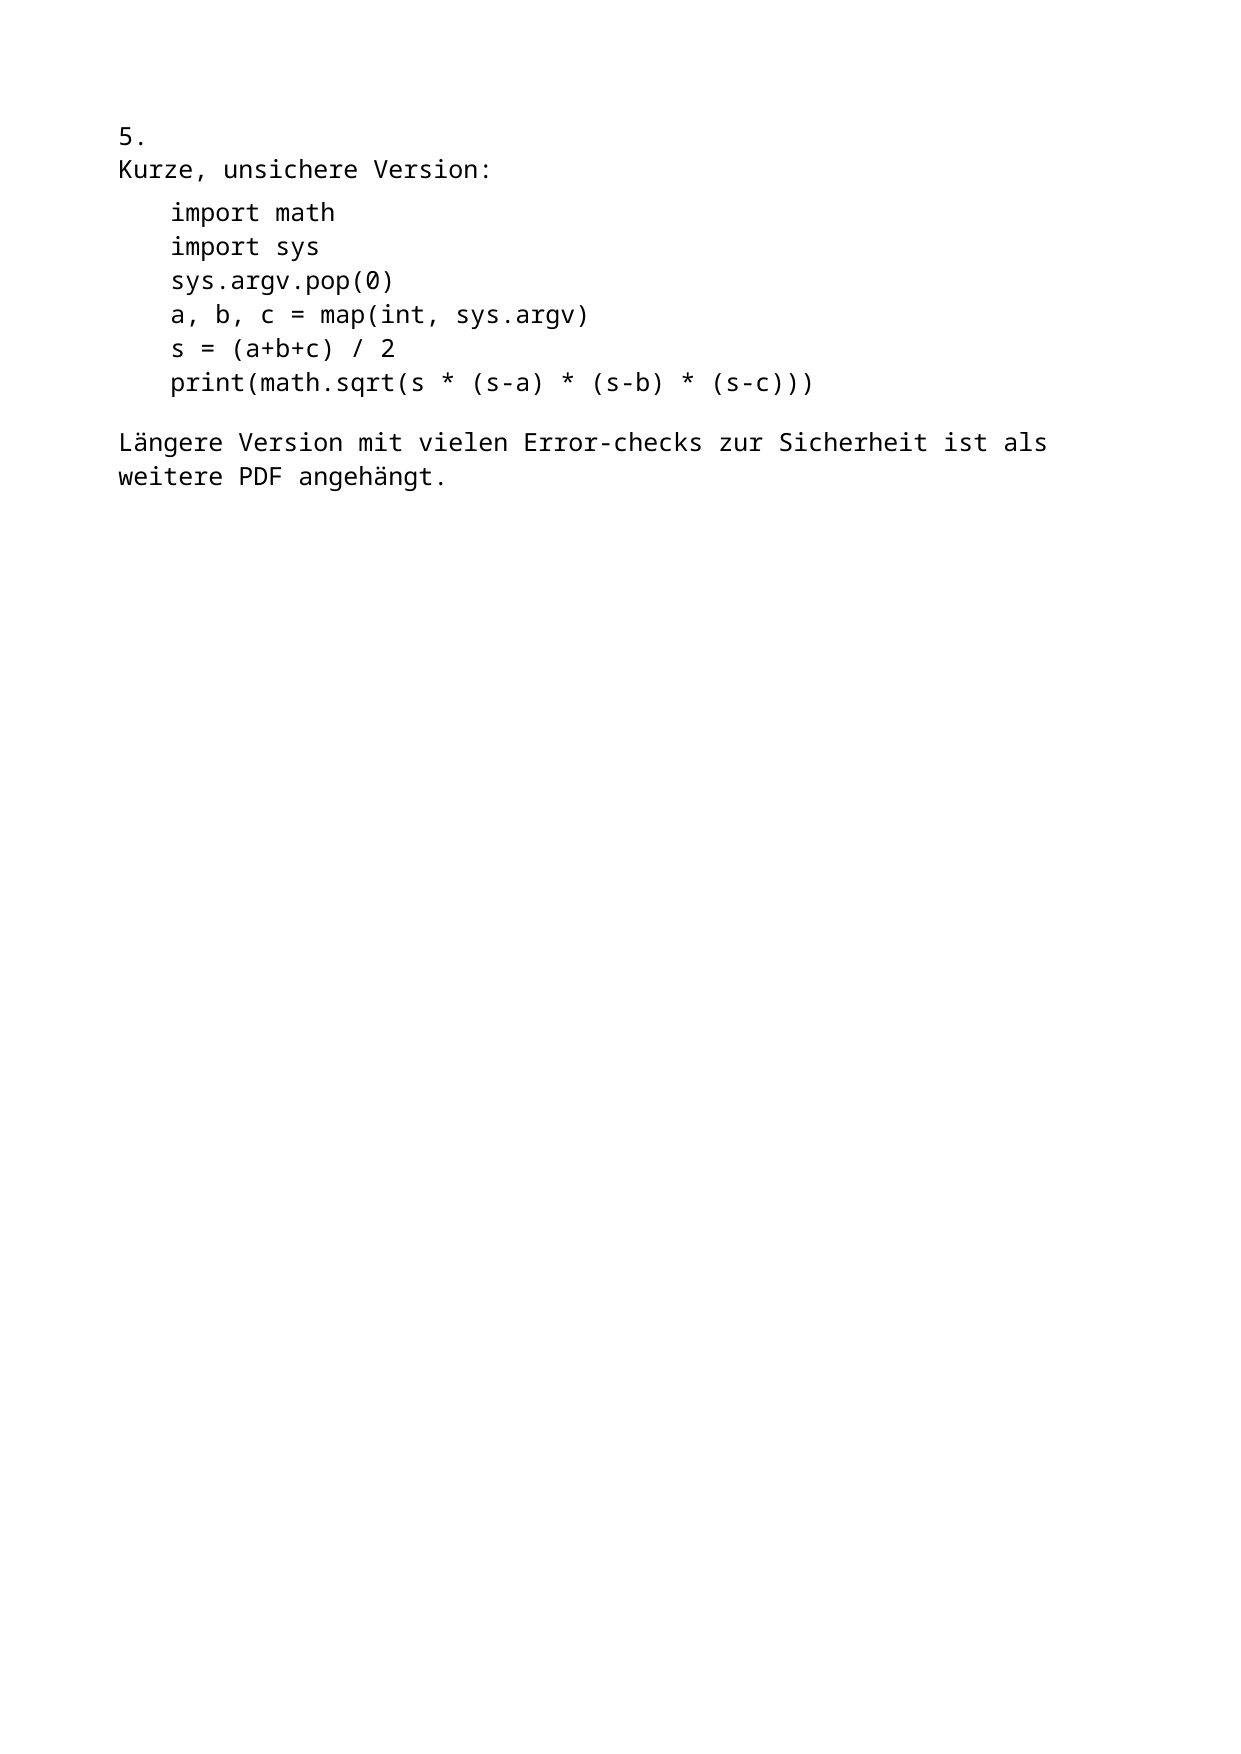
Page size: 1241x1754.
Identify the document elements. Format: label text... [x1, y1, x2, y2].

text 5. [118, 118, 1122, 152]
text Kurze, unsichere Version: [118, 152, 1122, 186]
text Längere Version mit vielen Error-checks zur Sicherheit ist als weitere PDF angehängt. [118, 425, 1122, 493]
